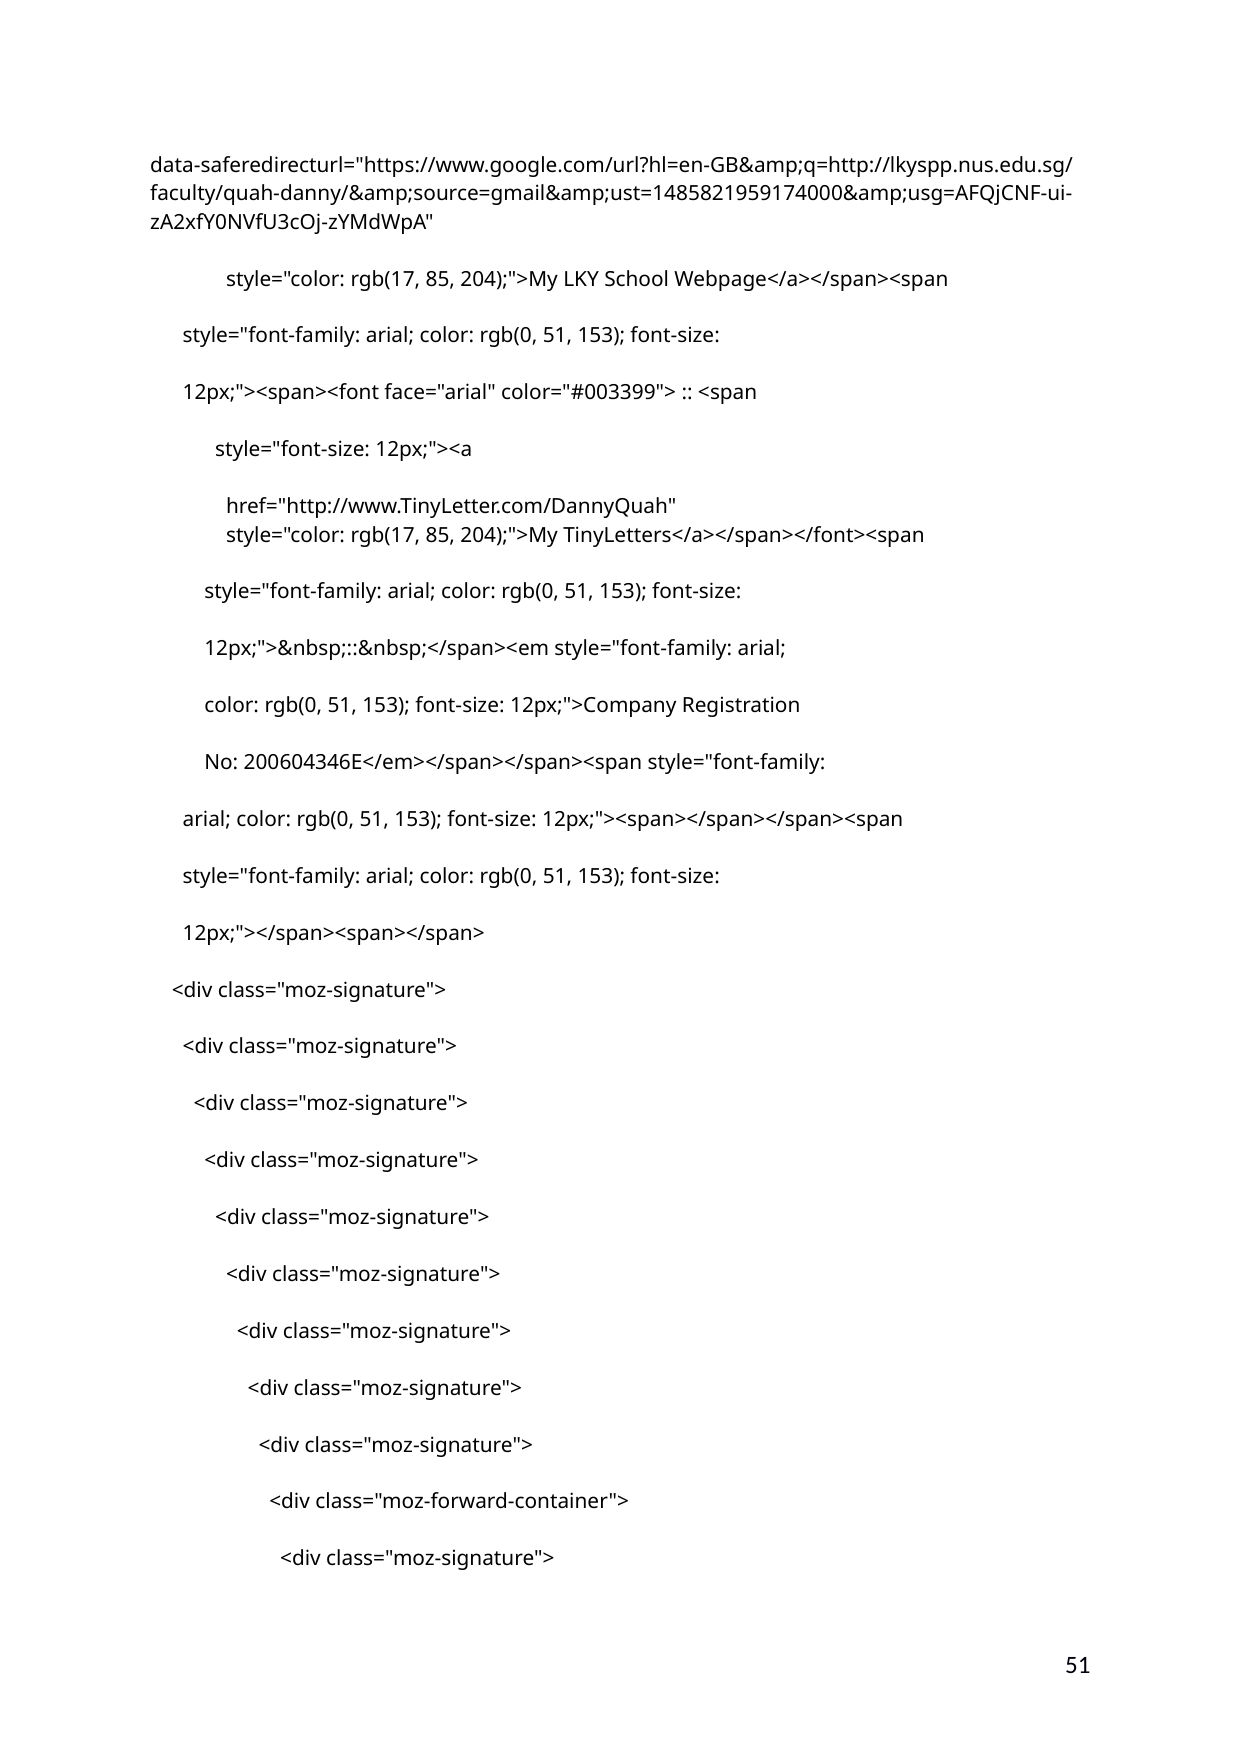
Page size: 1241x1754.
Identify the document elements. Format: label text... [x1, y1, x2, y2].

text <div class="moz-forward-container"> [150, 1487, 1090, 1515]
text href="http://www.TinyLetter.com/DannyQuah" [150, 491, 1090, 520]
text data-saferedirecturl="https://www.google.com/url?hl=en-GB&amp;q=http://lkyspp.nus.edu.sg/faculty/quah-danny/&amp;source=gmail&amp;ust=1485821959174000&amp;usg=AFQjCNF-ui-zA2xfY0NVfU3cOj-zYMdWpA" [150, 150, 1090, 235]
text No: 200604346E</em></span></span><span style="font-family: [150, 747, 1090, 776]
text <div class="moz-signature"> [150, 975, 1090, 1003]
text <div class="moz-signature"> [150, 1373, 1090, 1401]
text color: rgb(0, 51, 153); font-size: 12px;">Company Registration [150, 690, 1090, 719]
text style="font-family: arial; color: rgb(0, 51, 153); font-size: [150, 577, 1090, 605]
text arial; color: rgb(0, 51, 153); font-size: 12px;"><span></span></span><span [150, 804, 1090, 832]
text <div class="moz-signature"> [150, 1543, 1090, 1572]
text 12px;"><span><font face="arial" color="#003399"> :: <span [150, 377, 1090, 406]
text 12px;"></span><span></span> [150, 918, 1090, 946]
text style="font-family: arial; color: rgb(0, 51, 153); font-size: [150, 861, 1090, 889]
text style="font-family: arial; color: rgb(0, 51, 153); font-size: [150, 321, 1090, 349]
text style="color: rgb(17, 85, 204);">My LKY School Webpage</a></span><span [150, 264, 1090, 292]
text style="font-size: 12px;"><a [150, 434, 1090, 463]
text <div class="moz-signature"> [150, 1145, 1090, 1174]
text style="color: rgb(17, 85, 204);">My TinyLetters</a></span></font><span [150, 520, 1090, 548]
text 12px;">&nbsp;::&nbsp;</span><em style="font-family: arial; [150, 633, 1090, 662]
text <div class="moz-signature"> [150, 1259, 1090, 1287]
text <div class="moz-signature"> [150, 1032, 1090, 1060]
text <div class="moz-signature"> [150, 1088, 1090, 1117]
text <div class="moz-signature"> [150, 1316, 1090, 1344]
text <div class="moz-signature"> [150, 1430, 1090, 1458]
text <div class="moz-signature"> [150, 1202, 1090, 1231]
